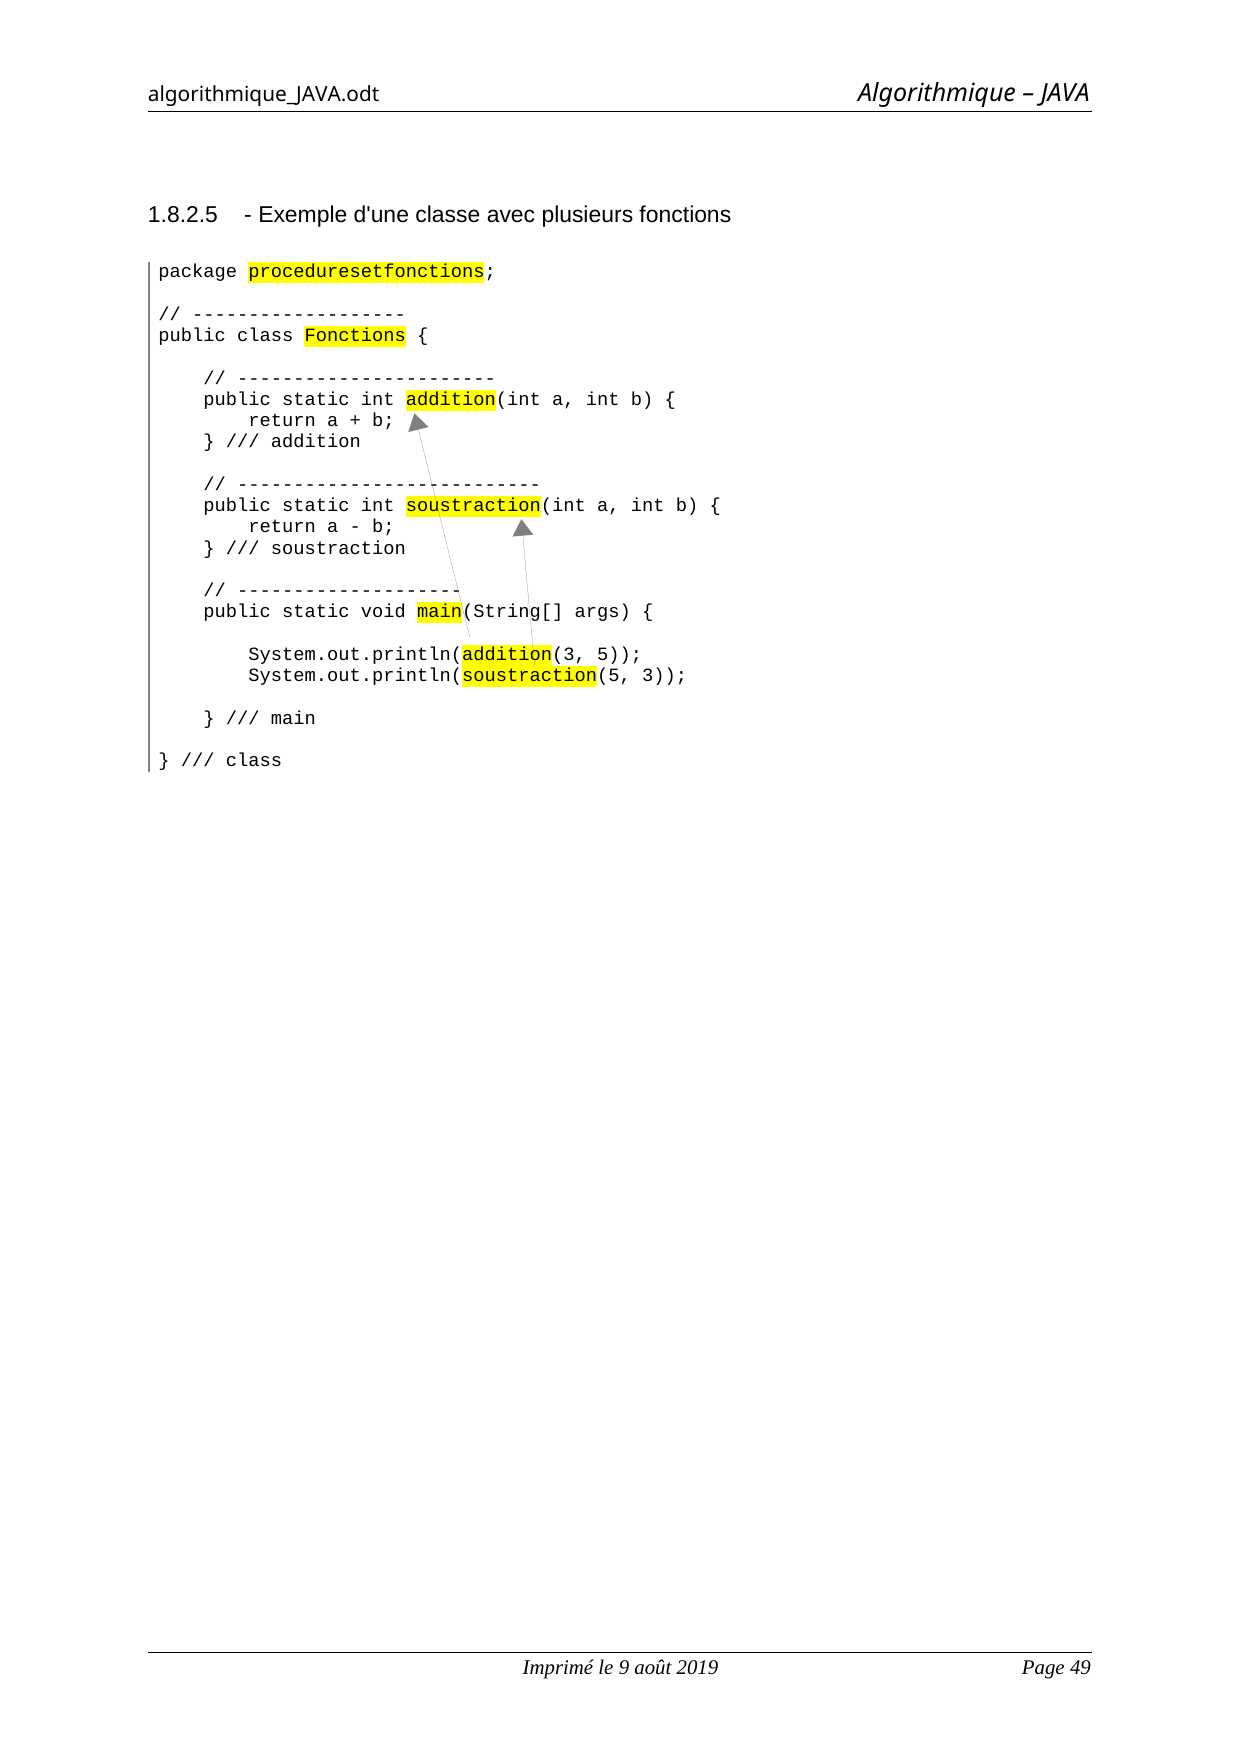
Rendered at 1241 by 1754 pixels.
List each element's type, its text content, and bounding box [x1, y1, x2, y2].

text // -------------------- [457, 581, 528, 602]
text } /// class [150, 751, 1092, 772]
text [420, 432, 1092, 453]
subtitle - Exemple d'une classe avec plusieurs fonctions [148, 201, 1092, 227]
text System.out.println(addition(3, 5)); [150, 645, 534, 666]
text public class Fonctions { [150, 326, 1092, 347]
text [441, 517, 1092, 538]
text // --------------------------- [150, 475, 434, 496]
text return a + b; [150, 411, 1092, 432]
text public static int addition(int a, int b) { [150, 390, 1092, 411]
text public static void main(String[] args) { [530, 602, 1092, 623]
text } /// main [150, 708, 1092, 730]
text [446, 538, 524, 560]
text public static void main(String[] args) { [150, 602, 465, 623]
text // ------------------- [150, 305, 1092, 326]
text // -------------------- [528, 581, 1092, 602]
text public static int soustraction(int a, int b) { [150, 496, 439, 517]
text } /// addition [150, 432, 423, 453]
text public static void main(String[] args) { [462, 602, 530, 623]
text } /// soustraction [150, 538, 450, 560]
text return a - b; [150, 517, 444, 538]
text System.out.println(addition(3, 5)); [533, 645, 1092, 666]
text System.out.println(soustraction(5, 3)); [150, 666, 1092, 687]
text // ----------------------- [150, 368, 1092, 390]
text // --------------------------- [430, 475, 1092, 496]
text public static int soustraction(int a, int b) { [436, 496, 1092, 517]
text package proceduresetfonctions; [150, 262, 1092, 283]
text // -------------------- [150, 581, 460, 602]
text [524, 538, 1092, 560]
